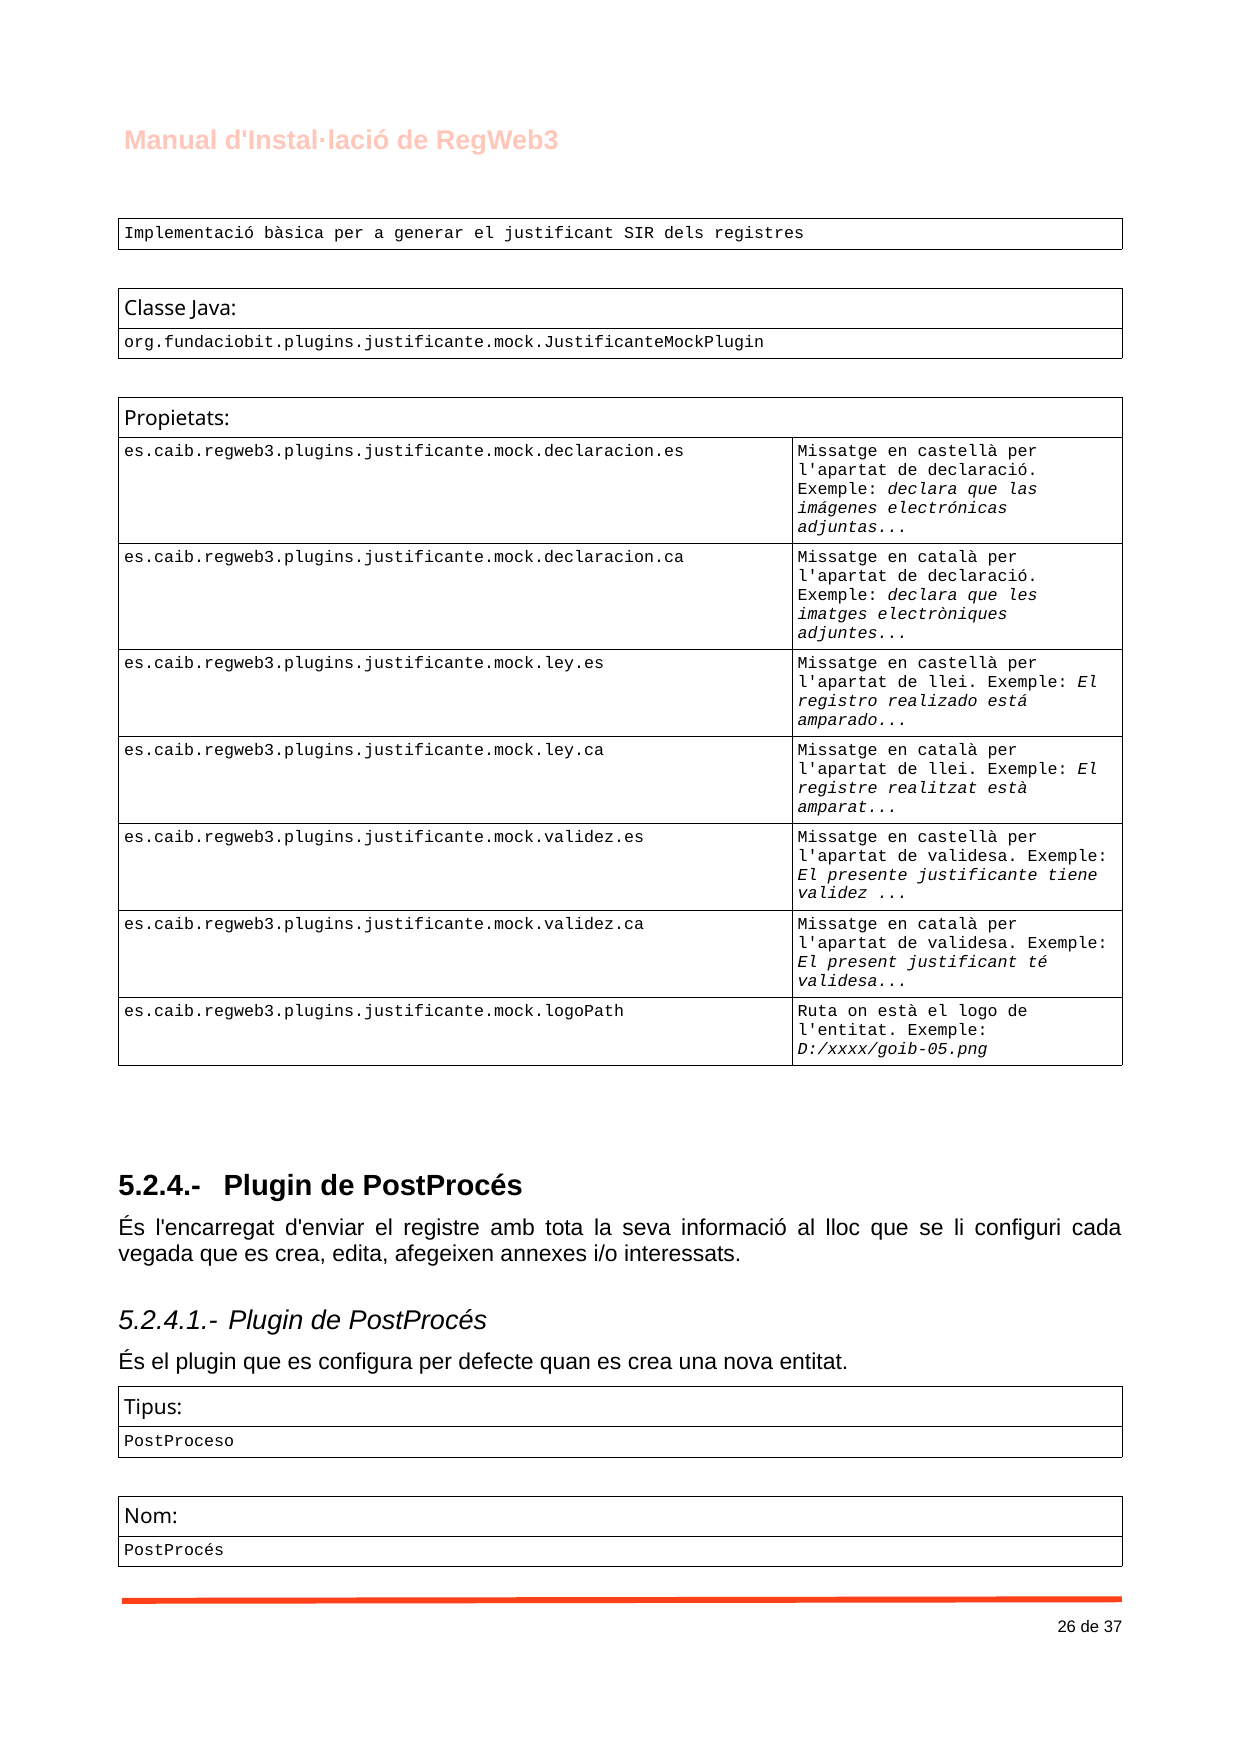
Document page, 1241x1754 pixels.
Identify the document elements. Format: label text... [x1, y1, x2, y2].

table_cell es.caib.regweb3.plugins.justificante.mock.ley.ca [119, 737, 792, 823]
table_header Propietats: [119, 398, 1122, 437]
table_cell es.caib.regweb3.plugins.justificante.mock.validez.es [119, 824, 792, 910]
table_cell es.caib.regweb3.plugins.justificante.mock.validez.ca [119, 911, 792, 997]
table_cell es.caib.regweb3.plugins.justificante.mock.declaracion.ca [119, 544, 792, 649]
subtitle Plugin de PostProcés [118, 1304, 1122, 1335]
table_cell Missatge en català per l'apartat de validesa. Exemple: El present justificant té validesa... [793, 911, 1122, 997]
table_cell Implementació bàsica per a generar el justificant SIR dels registres [119, 219, 1122, 249]
text És l'encarregat d'enviar el registre amb tota la seva informació al lloc que se li configuri cada vegada que es crea, edita, afegeixen annexes i/o interessats. [118, 1214, 1122, 1266]
table_cell Missatge en castellà per l'apartat de validesa. Exemple: El presente justificante tiene validez ... [793, 824, 1122, 910]
table_cell PostProcés [119, 1537, 1122, 1566]
table_header Nom: [119, 1497, 1122, 1536]
table_header Classe Java: [119, 289, 1122, 328]
table_cell es.caib.regweb3.plugins.justificante.mock.ley.es [119, 650, 792, 736]
table_cell PostProceso [119, 1427, 1122, 1457]
table_header Tipus: [119, 1387, 1122, 1426]
table_cell es.caib.regweb3.plugins.justificante.mock.logoPath [119, 998, 792, 1065]
table_cell Missatge en català per l'apartat de llei. Exemple: El registre realitzat està amparat... [793, 737, 1122, 823]
table_cell Ruta on està el logo de l'entitat. Exemple: D:/xxxx/goib-05.png [793, 998, 1122, 1065]
table_cell org.fundaciobit.plugins.justificante.mock.JustificanteMockPlugin [119, 329, 1122, 358]
table_cell Missatge en català per l'apartat de declaració. Exemple: declara que les imatges electròniques adjuntes... [793, 544, 1122, 649]
table_cell Missatge en castellà per l'apartat de declaració. Exemple: declara que las imágenes electrónicas adjuntas... [793, 438, 1122, 543]
text És el plugin que es configura per defecte quan es crea una nova entitat. [118, 1348, 1122, 1374]
table_cell Missatge en castellà per l'apartat de llei. Exemple: El registro realizado está amparado... [793, 650, 1122, 736]
subtitle Plugin de PostProcés [118, 1168, 1122, 1201]
table_cell es.caib.regweb3.plugins.justificante.mock.declaracion.es [119, 438, 792, 543]
